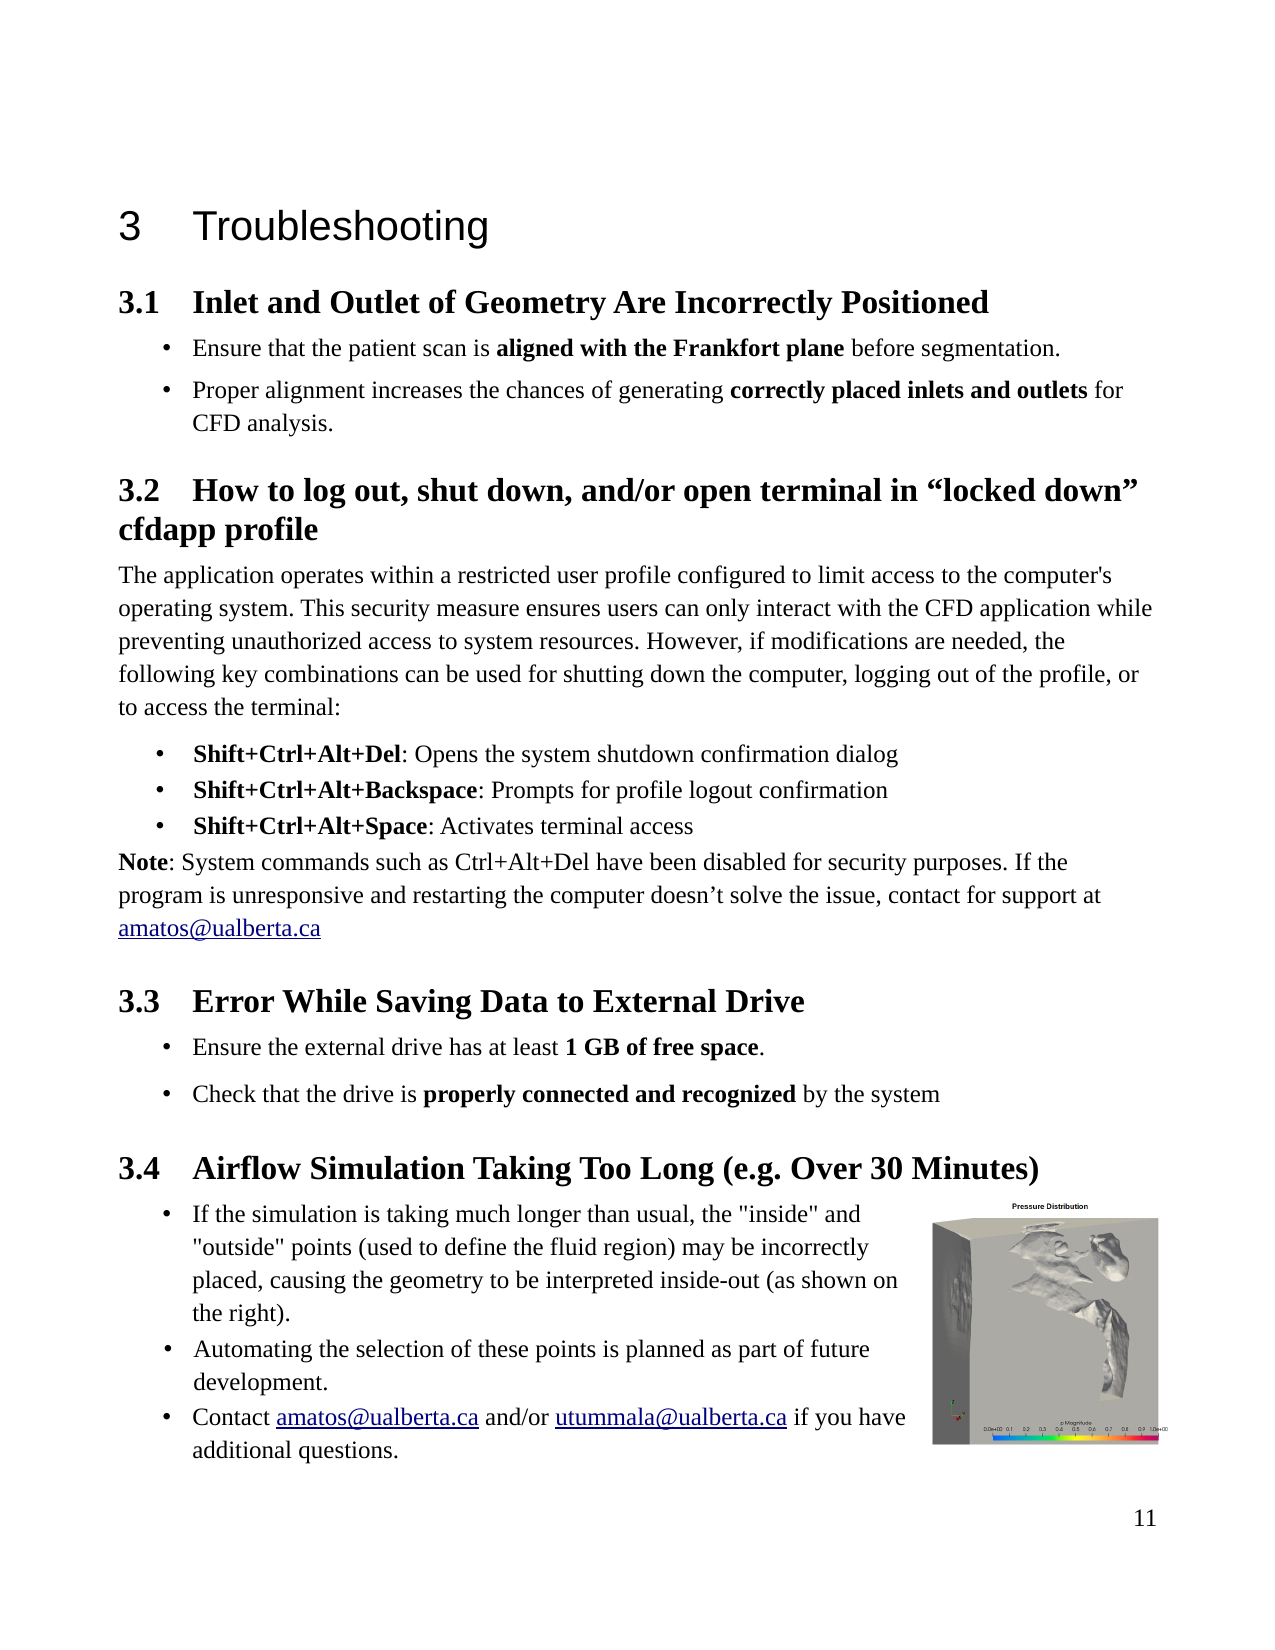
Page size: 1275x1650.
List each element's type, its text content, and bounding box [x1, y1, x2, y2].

list Shift+Ctrl+Alt+Backspace: Prompts for profile logout confirmation [156, 775, 1157, 804]
subtitle Error While Saving Data to External Drive [118, 981, 1157, 1019]
list Ensure that the patient scan is aligned with the Frankfort plane before segmentation. [162, 333, 1157, 362]
list Automating the selection of these points is planned as part of future development. [164, 1334, 928, 1395]
picture [928, 1190, 1176, 1457]
list Check that the drive is properly connected and recognized by the system [162, 1079, 1157, 1108]
subtitle Inlet and Outlet of Geometry Are Incorrectly Positioned [118, 283, 1157, 321]
subtitle Airflow Simulation Taking Too Long (e.g. Over 30 Minutes) [118, 1148, 1157, 1186]
list Ensure the external drive has at least 1 GB of free space. [162, 1032, 1157, 1061]
subtitle How to log out, shut down, and/or open terminal in “locked down” cfdapp profile [118, 471, 1157, 547]
text The application operates within a restricted user profile configured to limit access to the computer's operating system. This security measure ensures users can only interact with the CFD application while preventing unauthorized access to system resources. However, if modifications are needed, the following key combinations can be used for shutting down the computer, logging out of the profile, or to access the terminal: [118, 560, 1157, 721]
list Shift+Ctrl+Alt+Space: Activates terminal access [156, 811, 1157, 840]
list Note: System commands such as Ctrl+Alt+Del have been disabled for security purposes. If the program is unresponsive and restarting the computer doesn’t solve the issue, contact for support at amatos@ualberta.ca [81, 847, 1157, 941]
list Contact amatos@ualberta.ca and/or utummala@ualberta.ca if you have additional questions. [162, 1402, 1157, 1464]
subtitle Troubleshooting [118, 201, 1157, 249]
list If the simulation is taking much longer than usual, the "inside" and "outside" points (used to define the fluid region) may be incorrectly placed, causing the geometry to be interpreted inside-out (as shown on the right). [162, 1199, 928, 1327]
list Proper alignment increases the chances of generating correctly placed inlets and outlets for CFD analysis. [162, 375, 1157, 437]
list Shift+Ctrl+Alt+Del: Opens the system shutdown confirmation dialog [156, 739, 1157, 768]
